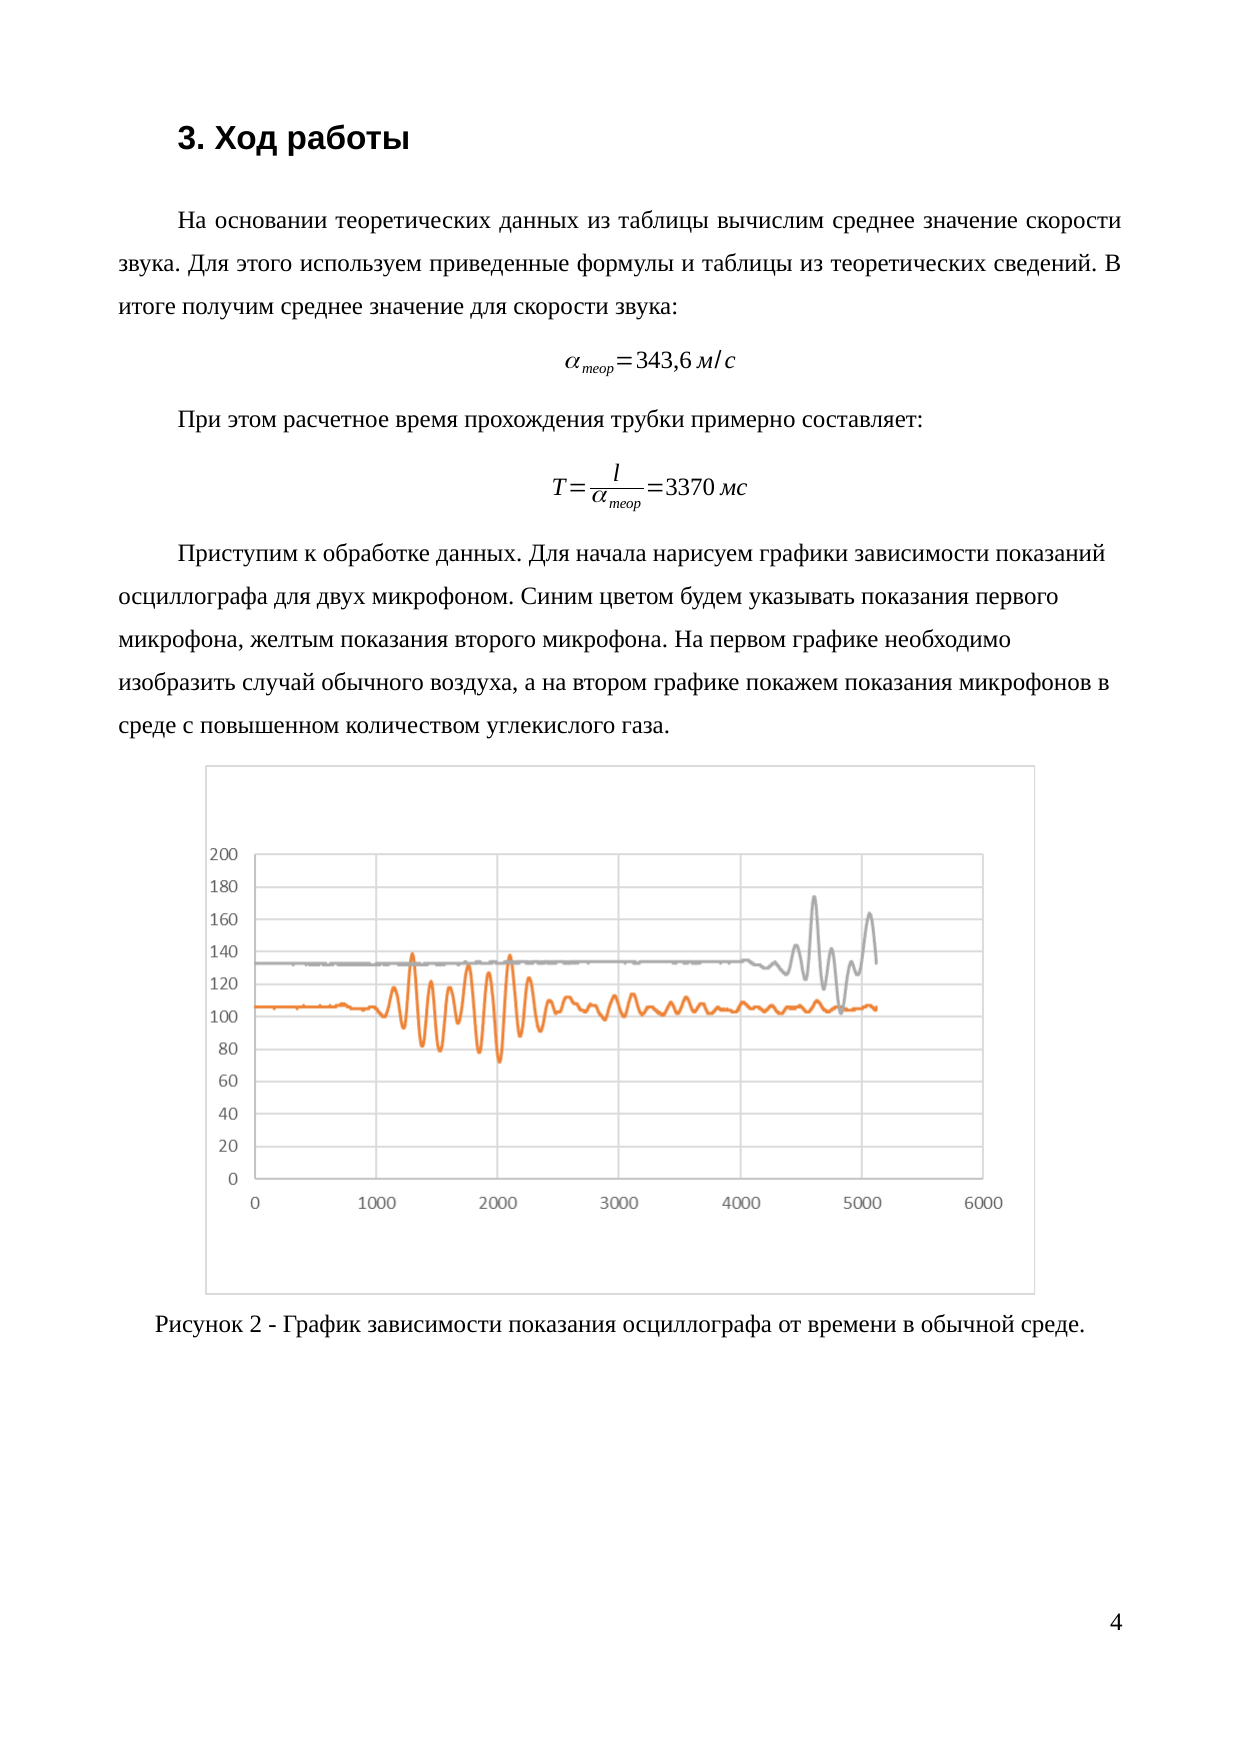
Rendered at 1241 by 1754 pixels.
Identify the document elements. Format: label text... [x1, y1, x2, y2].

text На основании теоретических данных из таблицы вычислим среднее значение скорости звука. Для этого используем приведенные формулы и таблицы из теоретических сведений. В итоге получим среднее значение для скорости звука: [118, 205, 1122, 320]
list Рисунок 2 - График зависимости показания осциллографа от времени в обычной среде. [118, 1284, 1122, 1338]
text При этом расчетное время прохождения трубки примерно составляет: [118, 404, 1122, 433]
list Ход работы [118, 118, 1122, 157]
text Приступим к обработке данных. Для начала нарисуем графики зависимости показаний осциллографа для двух микрофоном. Синим цветом будем указывать показания первого микрофона, желтым показания второго микрофона. На первом графике необходимо изобразить случай обычного воздуха, а на втором графике покажем показания микрофонов в среде с повышенном количеством углекислого газа. [118, 538, 1122, 739]
picture [205, 765, 1035, 1295]
